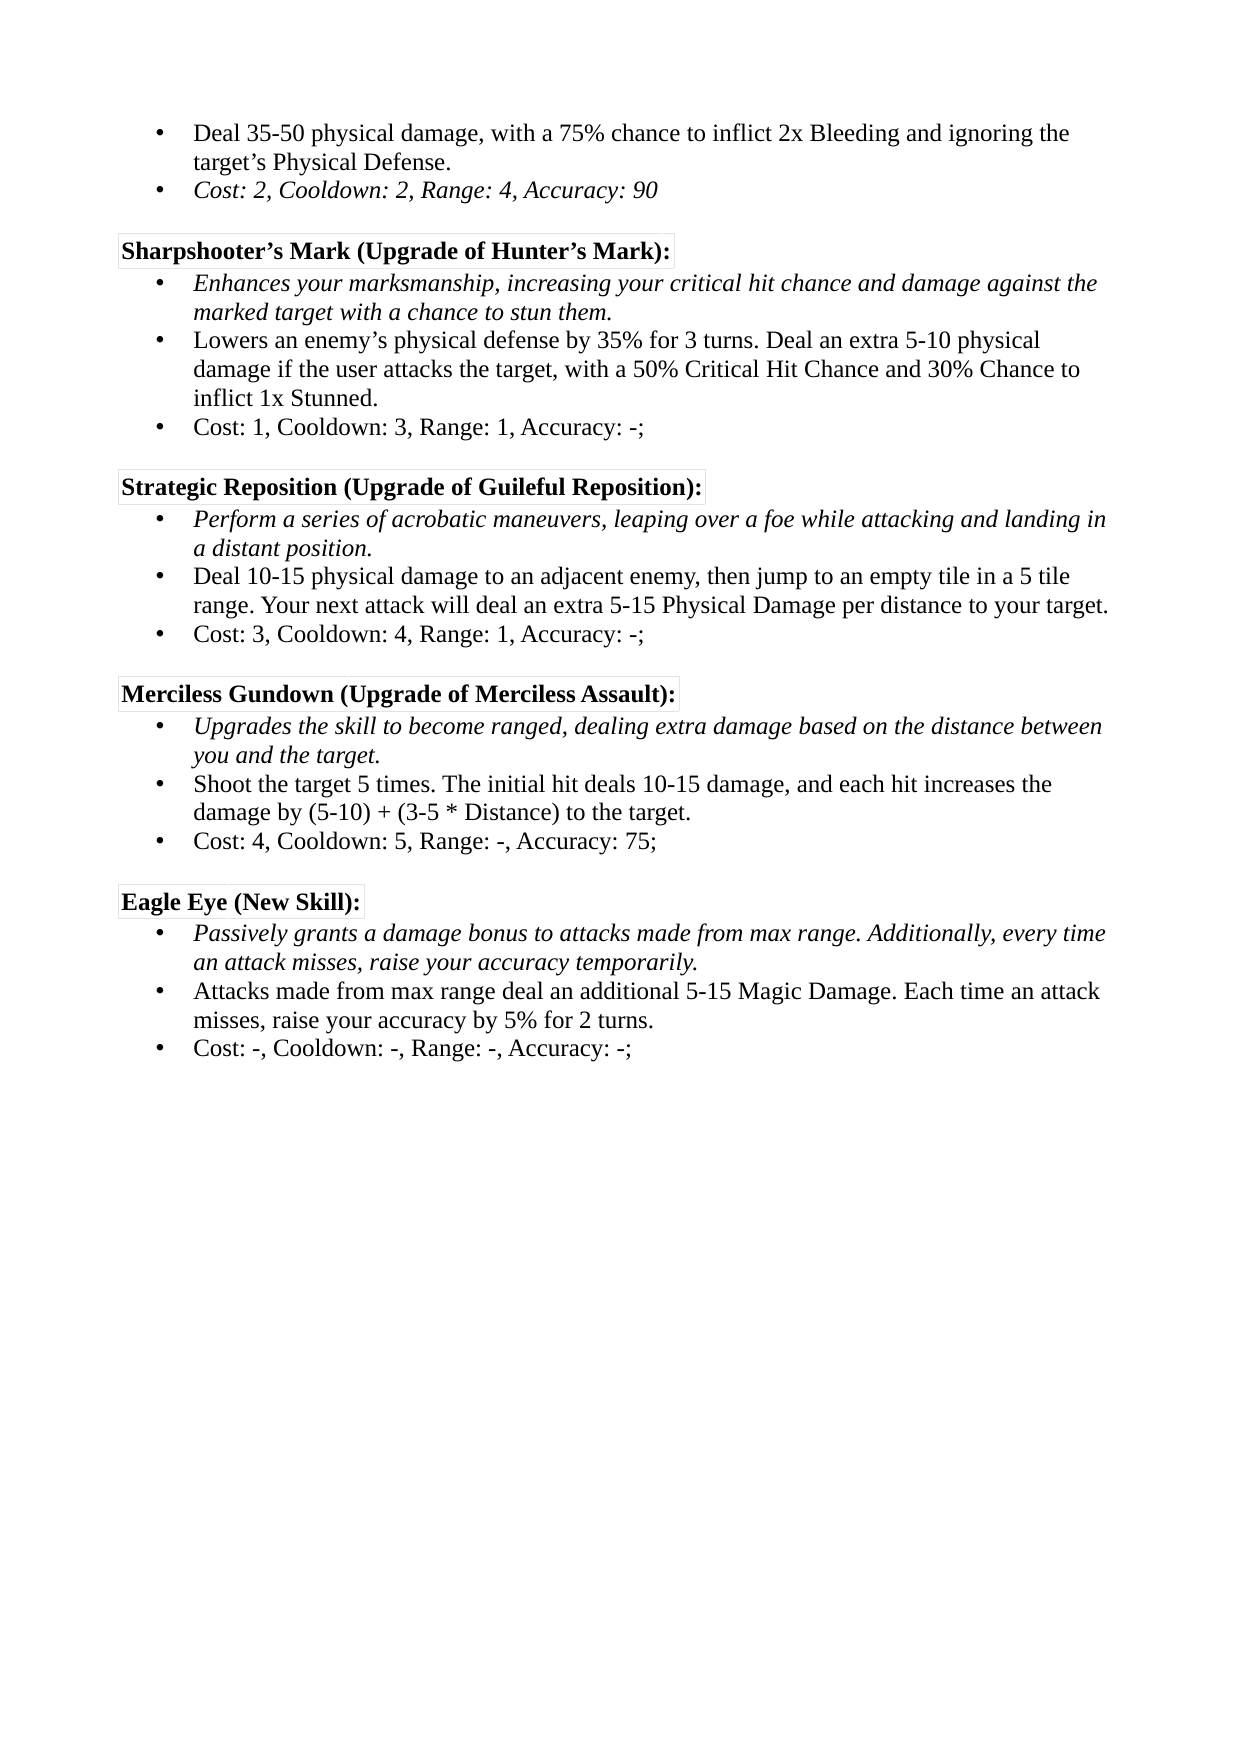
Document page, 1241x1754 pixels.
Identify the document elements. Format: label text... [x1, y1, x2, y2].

list Cost: -, Cooldown: -, Range: -, Accuracy: -; [156, 1033, 1122, 1062]
text [675, 233, 1122, 268]
list Passively grants a damage bonus to attacks made from max range. Additionally, every time an attack misses, raise your accuracy temporarily. [156, 918, 1122, 976]
list Shoot the target 5 times. The initial hit deals 10-15 damage, and each hit increases the damage by (5-10) + (3-5 * Distance) to the target. [156, 769, 1122, 826]
list Cost: 1, Cooldown: 3, Range: 1, Accuracy: -; [156, 412, 1122, 440]
list Attacks made from max range deal an additional 5-15 Magic Damage. Each time an attack misses, raise your accuracy by 5% for 2 turns. [156, 976, 1122, 1033]
text [706, 469, 1122, 504]
text Merciless Gundown (Upgrade of Merciless Assault): [119, 677, 679, 711]
list Cost: 2, Cooldown: 2, Range: 4, Accuracy: 90 [156, 176, 1122, 204]
list Cost: 3, Cooldown: 4, Range: 1, Accuracy: -; [156, 619, 1122, 648]
list Deal 35-50 physical damage, with a 75% chance to inflict 2x Bleeding and ignoring the target’s Physical Defense. [156, 118, 1122, 176]
text [680, 676, 1122, 711]
list Lowers an enemy’s physical defense by 35% for 3 turns. Deal an extra 5-10 physical damage if the user attacks the target, with a 50% Critical Hit Chance and 30% Chance to inflict 1x Stunned. [156, 325, 1122, 412]
list Perform a series of acrobatic maneuvers, leaping over a foe while attacking and landing in a distant position. [156, 504, 1122, 561]
list Cost: 4, Cooldown: 5, Range: -, Accuracy: 75; [156, 826, 1122, 855]
list Deal 10-15 physical damage to an adjacent enemy, then jump to an empty tile in a 5 tile range. Your next attack will deal an extra 5-15 Physical Damage per distance to your target. [156, 561, 1122, 619]
text Sharpshooter’s Mark (Upgrade of Hunter’s Mark): [119, 234, 674, 268]
list Upgrades the skill to become ranged, dealing extra damage based on the distance between you and the target. [156, 711, 1122, 769]
text Strategic Reposition (Upgrade of Guileful Reposition): [119, 470, 705, 504]
text [365, 884, 1122, 918]
text Eagle Eye (New Skill): [119, 885, 364, 918]
list Enhances your marksmanship, increasing your critical hit chance and damage against the marked target with a chance to stun them. [156, 268, 1122, 325]
